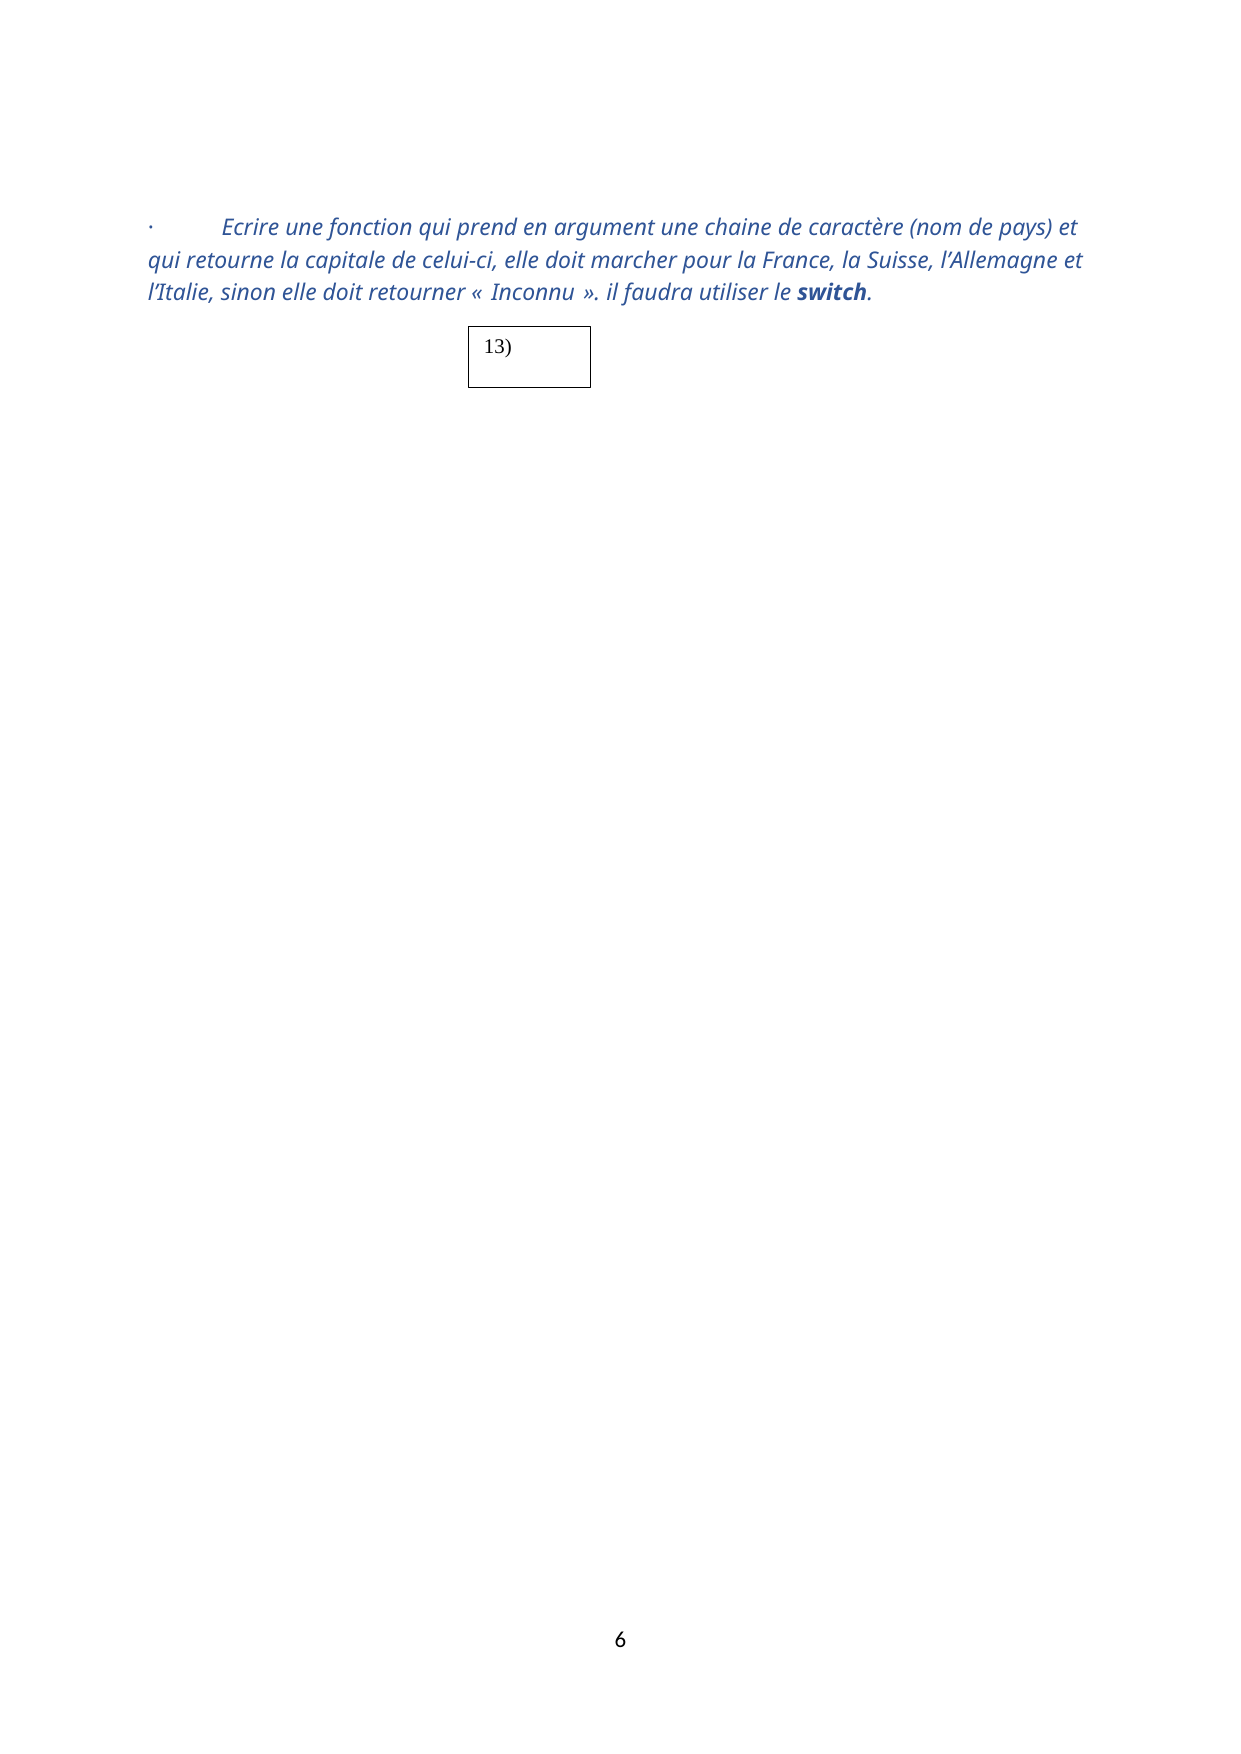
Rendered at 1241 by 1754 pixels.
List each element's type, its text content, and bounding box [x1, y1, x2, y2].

list Ecrire une fonction qui prend en argument une chaine de caractère (nom de pays) et qui retourne la capitale de celui-ci, elle doit marcher pour la France, la Suisse, l’Allemagne et l’Italie, sinon elle doit retourner « Inconnu ». il faudra utiliser le switch. [148, 211, 1093, 308]
